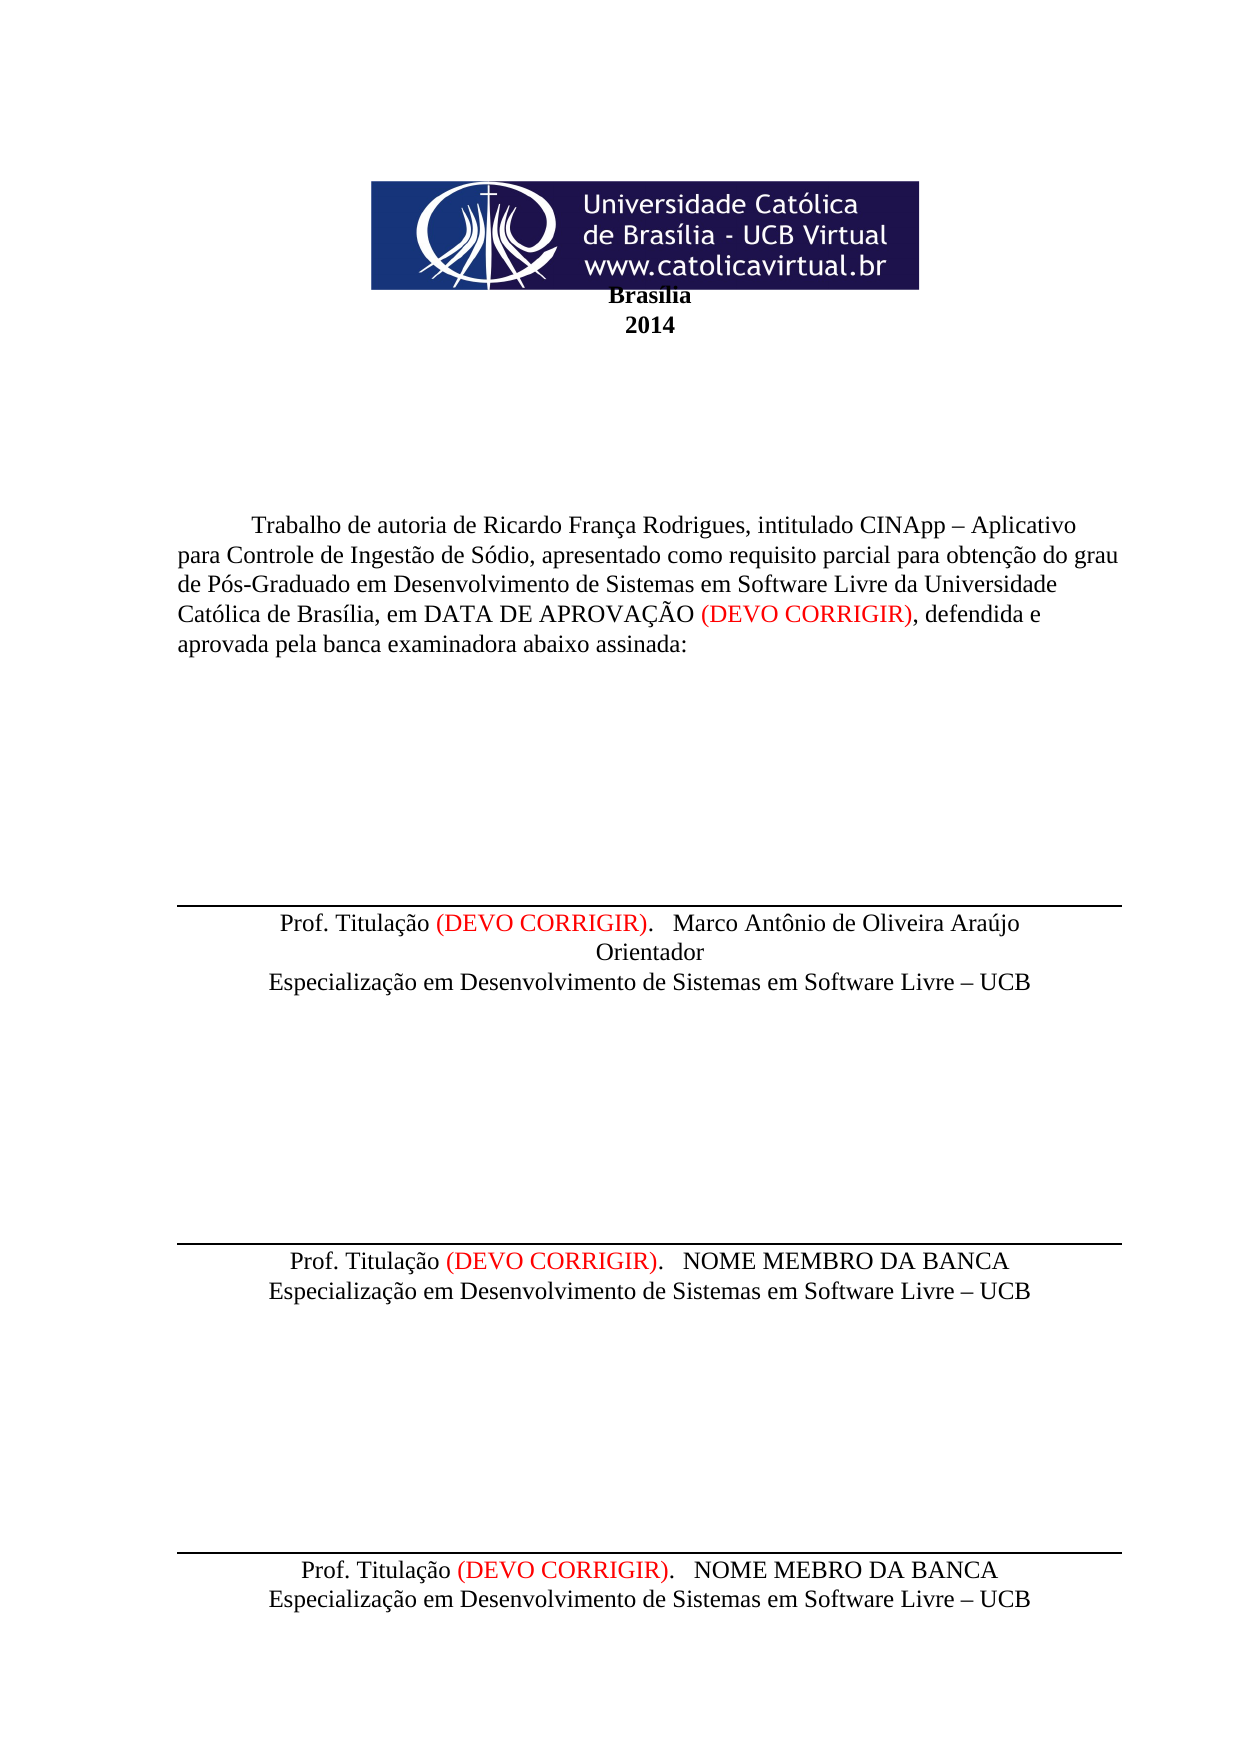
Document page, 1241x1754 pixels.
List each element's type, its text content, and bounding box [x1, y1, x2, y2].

text Prof. Titulação (DEVO CORRIGIR). NOME MEBRO DA BANCA [177, 1554, 1122, 1583]
picture [371, 181, 920, 290]
text Especialização em Desenvolvimento de Sistemas em Software Livre – UCB [177, 966, 1122, 996]
text Prof. Titulação (DEVO CORRIGIR). NOME MEMBRO DA BANCA [177, 1245, 1122, 1275]
text Prof. Titulação (DEVO CORRIGIR). Marco Antônio de Oliveira Araújo [177, 907, 1122, 936]
text Especialização em Desenvolvimento de Sistemas em Software Livre – UCB [177, 1583, 1122, 1613]
text Brasília [177, 279, 1122, 309]
text 2014 [177, 309, 1122, 339]
text Especialização em Desenvolvimento de Sistemas em Software Livre – UCB [177, 1275, 1122, 1304]
text Trabalho de autoria de Ricardo França Rodrigues, intitulado CINApp – Aplicativo para Controle de Ingestão de Sódio, apresentado como requisito parcial para obtenção do grau de Pós-Graduado em Desenvolvimento de Sistemas em Software Livre da Universidade Católica de Brasília, em DATA DE APROVAÇÃO (DEVO CORRIGIR), defendida e aprovada pela banca examinadora abaixo assinada: [177, 509, 1122, 657]
text Orientador [177, 936, 1122, 966]
